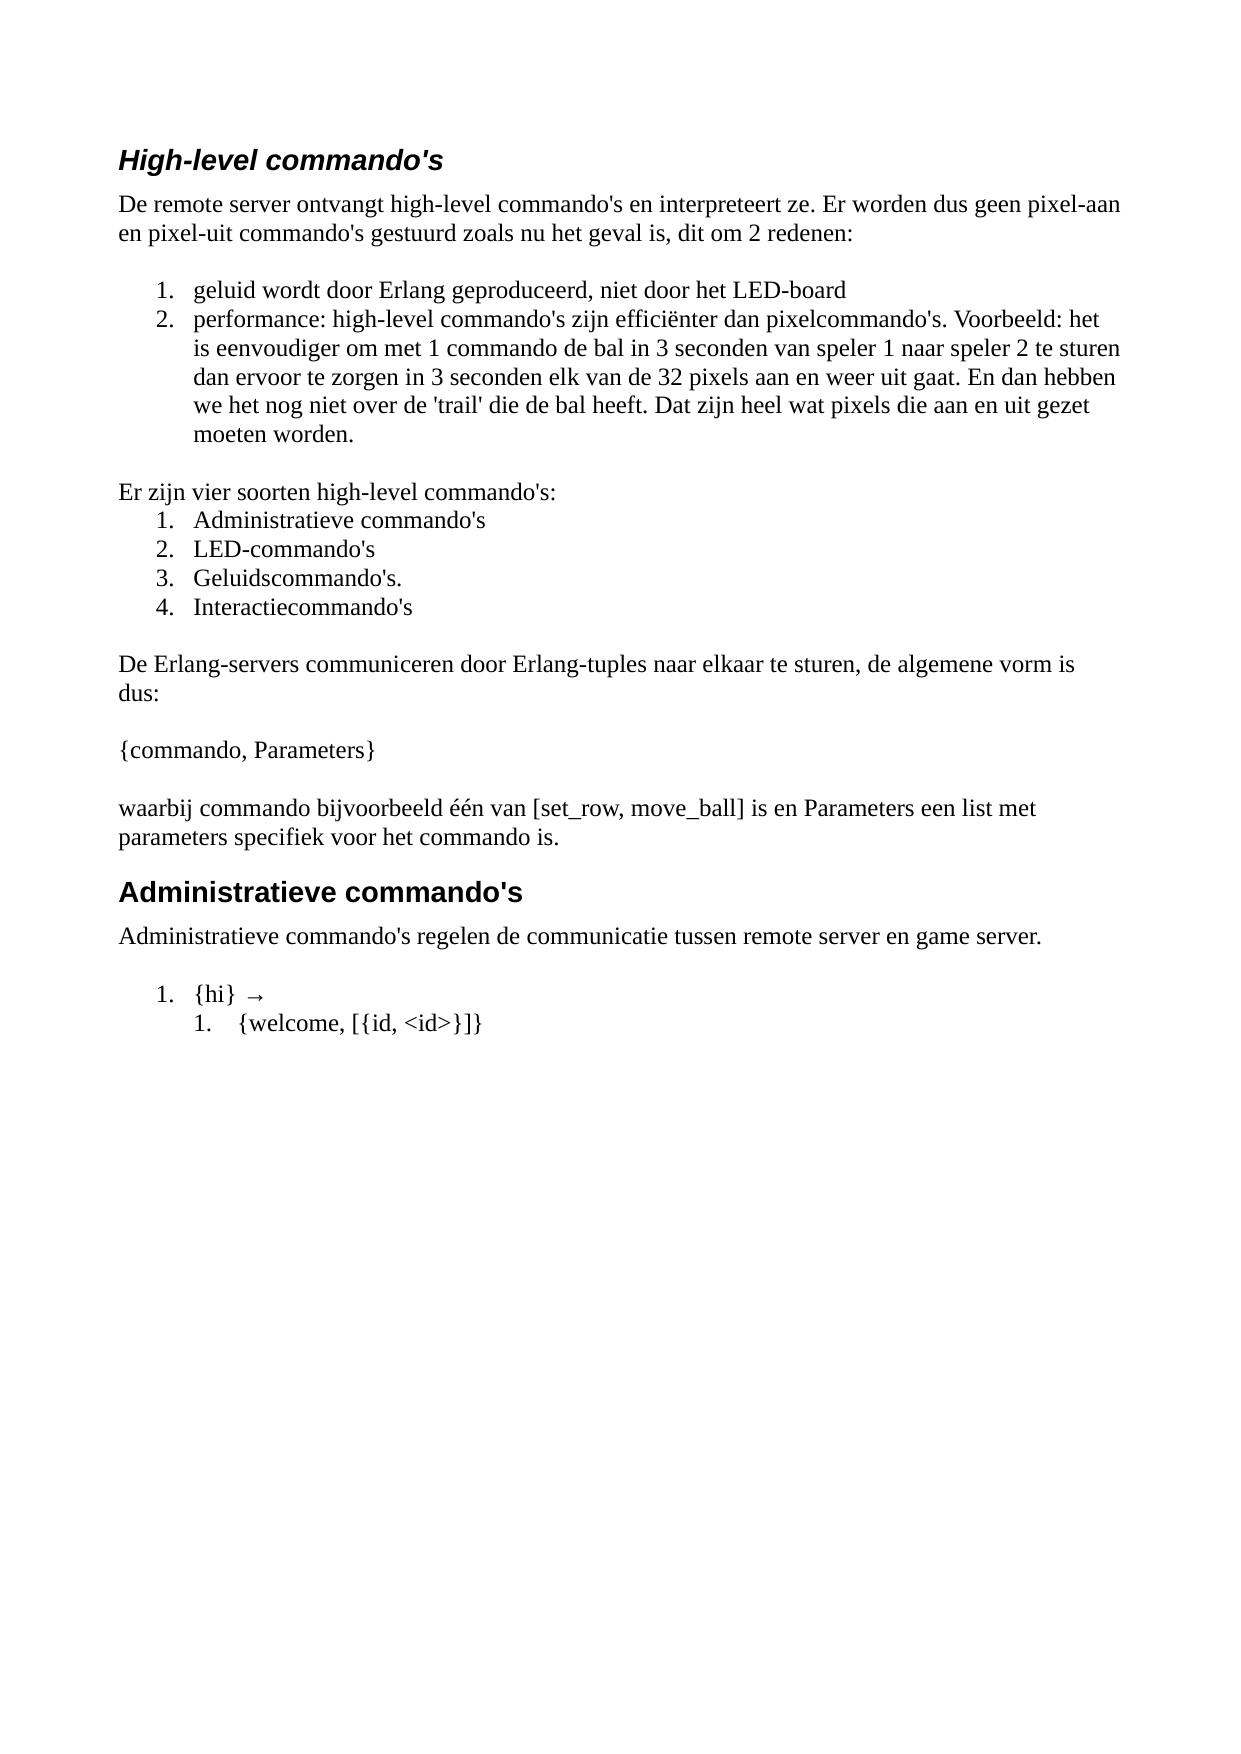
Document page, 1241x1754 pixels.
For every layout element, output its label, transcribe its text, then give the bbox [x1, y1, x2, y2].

text Er zijn vier soorten high-level commando's: [118, 477, 1122, 505]
text waarbij commando bijvoorbeeld één van [set_row, move_ball] is en Parameters een list met parameters specifiek voor het commando is. [118, 793, 1122, 850]
list Interactiecommando's [156, 592, 1122, 620]
list geluid wordt door Erlang geproduceerd, niet door het LED-board [156, 275, 1122, 304]
list Geluidscommando's. [156, 563, 1122, 592]
subtitle High-level commando's [118, 143, 1122, 177]
list LED-commando's [156, 534, 1122, 563]
list Administratieve commando's [156, 505, 1122, 534]
list {hi} → [156, 979, 1122, 1008]
list performance: high-level commando's zijn efficiënter dan pixelcommando's. Voorbeeld: het is eenvoudiger om met 1 commando de bal in 3 seconden van speler 1 naar speler 2 te sturen dan ervoor te zorgen in 3 seconden elk van de 32 pixels aan en weer uit gaat. En dan hebben we het nog niet over de 'trail' die de bal heeft. Dat zijn heel wat pixels die aan en uit gezet moeten worden. [156, 304, 1122, 448]
list {welcome, [{id, <id>}]} [193, 1008, 1122, 1036]
text {commando, Parameters} [118, 735, 1122, 764]
text Administratieve commando's regelen de communicatie tussen remote server en game server. [118, 921, 1122, 950]
text De Erlang-servers communiceren door Erlang-tuples naar elkaar te sturen, de algemene vorm is dus: [118, 649, 1122, 707]
text De remote server ontvangt high-level commando's en interpreteert ze. Er worden dus geen pixel-aan en pixel-uit commando's gestuurd zoals nu het geval is, dit om 2 redenen: [118, 189, 1122, 247]
subtitle Administratieve commando's [118, 875, 1122, 909]
